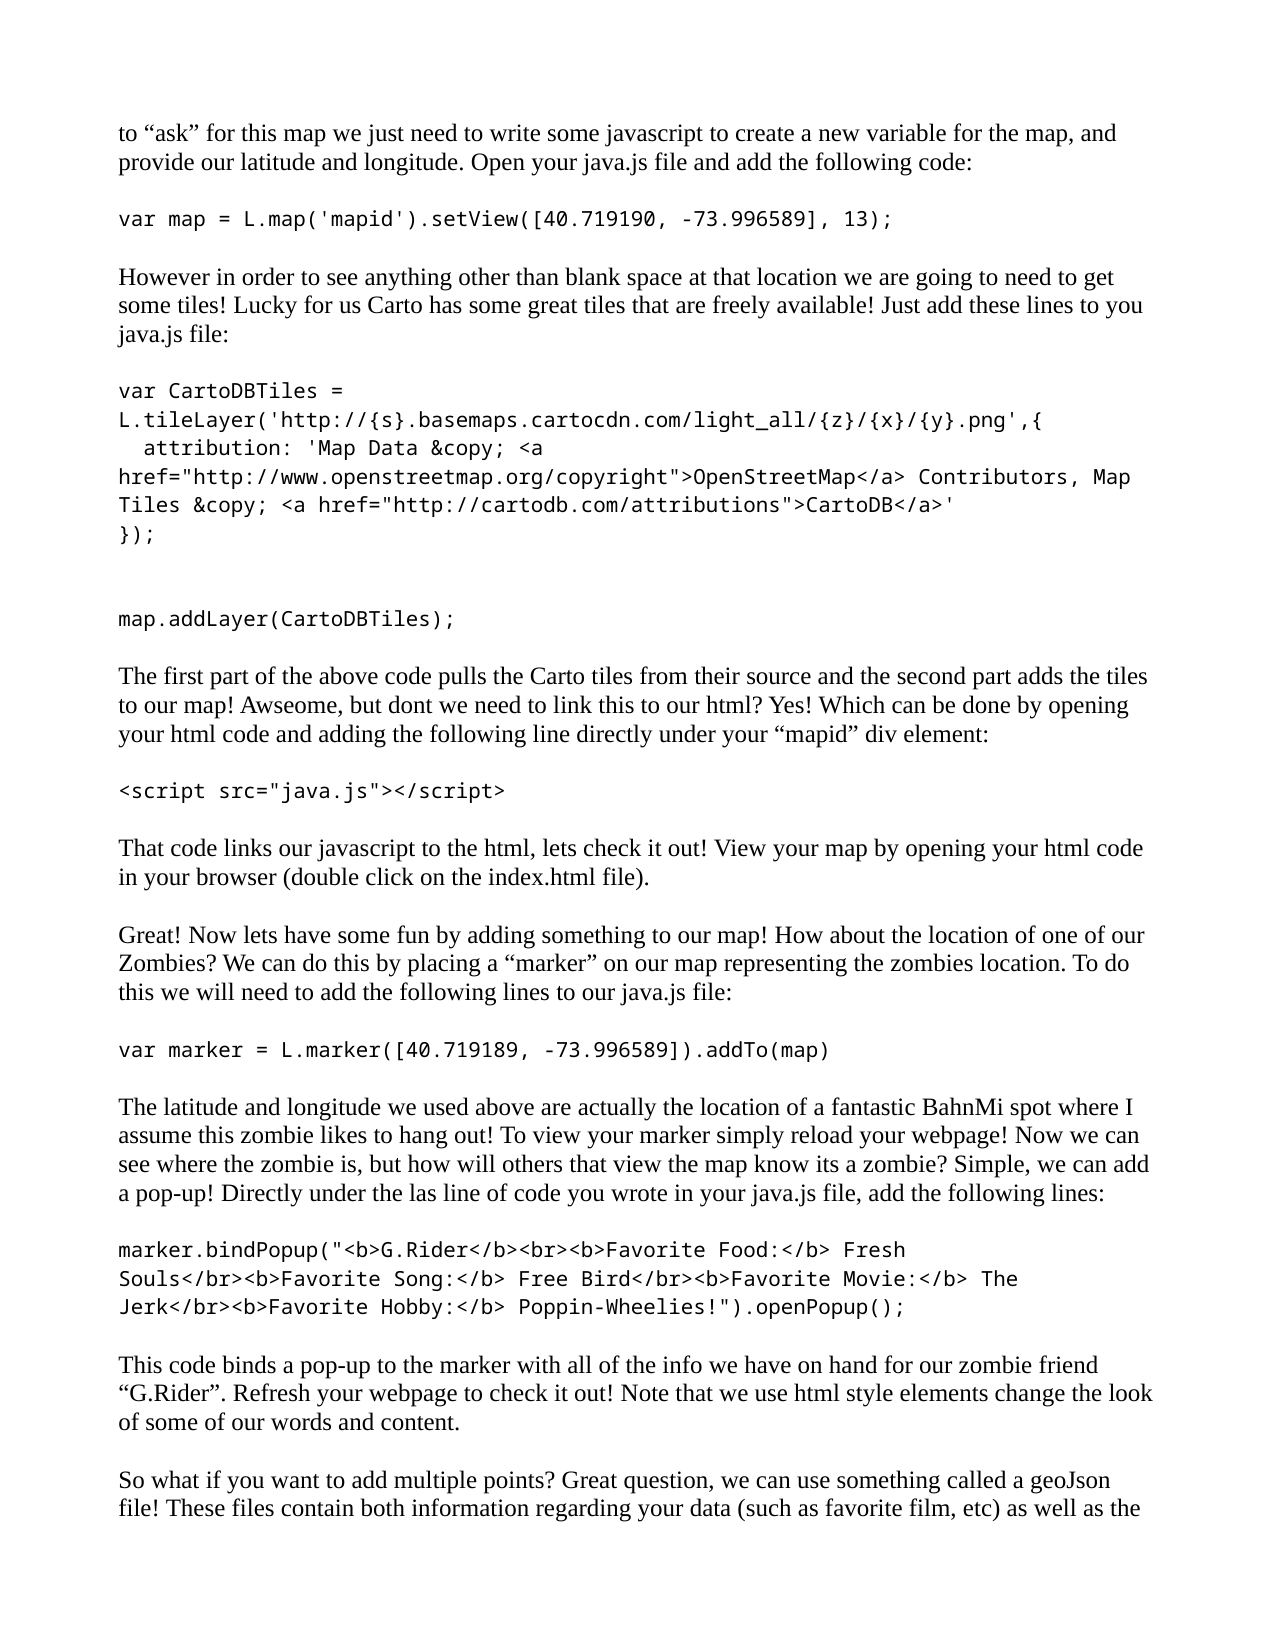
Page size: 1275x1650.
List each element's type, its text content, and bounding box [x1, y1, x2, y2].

text }); [118, 519, 1157, 547]
text That code links our javascript to the html, lets check it out! View your map by opening your html code in your browser (double click on the index.html file). [118, 833, 1157, 891]
text The latitude and longitude we used above are actually the location of a fantastic BahnMi spot where I assume this zombie likes to hang out! To view your marker simply reload your webpage! Now we can see where the zombie is, but how will others that view the map know its a zombie? Simple, we can add a pop-up! Directly under the las line of code you wrote in your java.js file, add the following lines: [118, 1092, 1157, 1207]
text This code binds a pop-up to the marker with all of the info we have on hand for our zombie friend “G.Rider”. Refresh your webpage to check it out! Note that we use html style elements change the look of some of our words and content. [118, 1350, 1157, 1436]
text However in order to see anything other than blank space at that location we are going to need to get some tiles! Lucky for us Carto has some great tiles that are freely available! Just add these lines to you java.js file: [118, 262, 1157, 348]
text var marker = L.marker([40.719189, -73.996589]).addTo(map) [118, 1035, 1157, 1063]
text The first part of the above code pulls the Carto tiles from their source and the second part adds the tiles to our map! Awseome, but dont we need to link this to our html? Yes! Which can be done by opening your html code and adding the following line directly under your “mapid” div element: [118, 661, 1157, 747]
text So what if you want to add multiple points? Great question, we can use something called a geoJson file! These files contain both information regarding your data (such as favorite film, etc) as well as the [118, 1465, 1157, 1522]
text <script src="java.js"></script> [118, 776, 1157, 805]
text var CartoDBTiles = L.tileLayer('http://{s}.basemaps.cartocdn.com/light_all/{z}/{x}/{y}.png',{ [118, 377, 1157, 433]
text map.addLayer(CartoDBTiles); [118, 604, 1157, 632]
text var map = L.map('mapid').setView([40.719190, -73.996589], 13); [118, 204, 1157, 233]
text attribution: 'Map Data &copy; <a href="http://www.openstreetmap.org/copyright">OpenStreetMap</a> Contributors, Map Tiles &copy; <a href="http://cartodb.com/attributions">CartoDB</a>' [118, 433, 1157, 519]
text marker.bindPopup("<b>G.Rider</b><br><b>Favorite Food:</b> Fresh Souls</br><b>Favorite Song:</b> Free Bird</br><b>Favorite Movie:</b> The Jerk</br><b>Favorite Hobby:</b> Poppin-Wheelies!").openPopup(); [118, 1236, 1157, 1321]
text to “ask” for this map we just need to write some javascript to create a new variable for the map, and provide our latitude and longitude. Open your java.js file and add the following code: [118, 118, 1157, 176]
text Great! Now lets have some fun by adding something to our map! How about the location of one of our Zombies? We can do this by placing a “marker” on our map representing the zombies location. To do this we will need to add the following lines to our java.js file: [118, 920, 1157, 1006]
